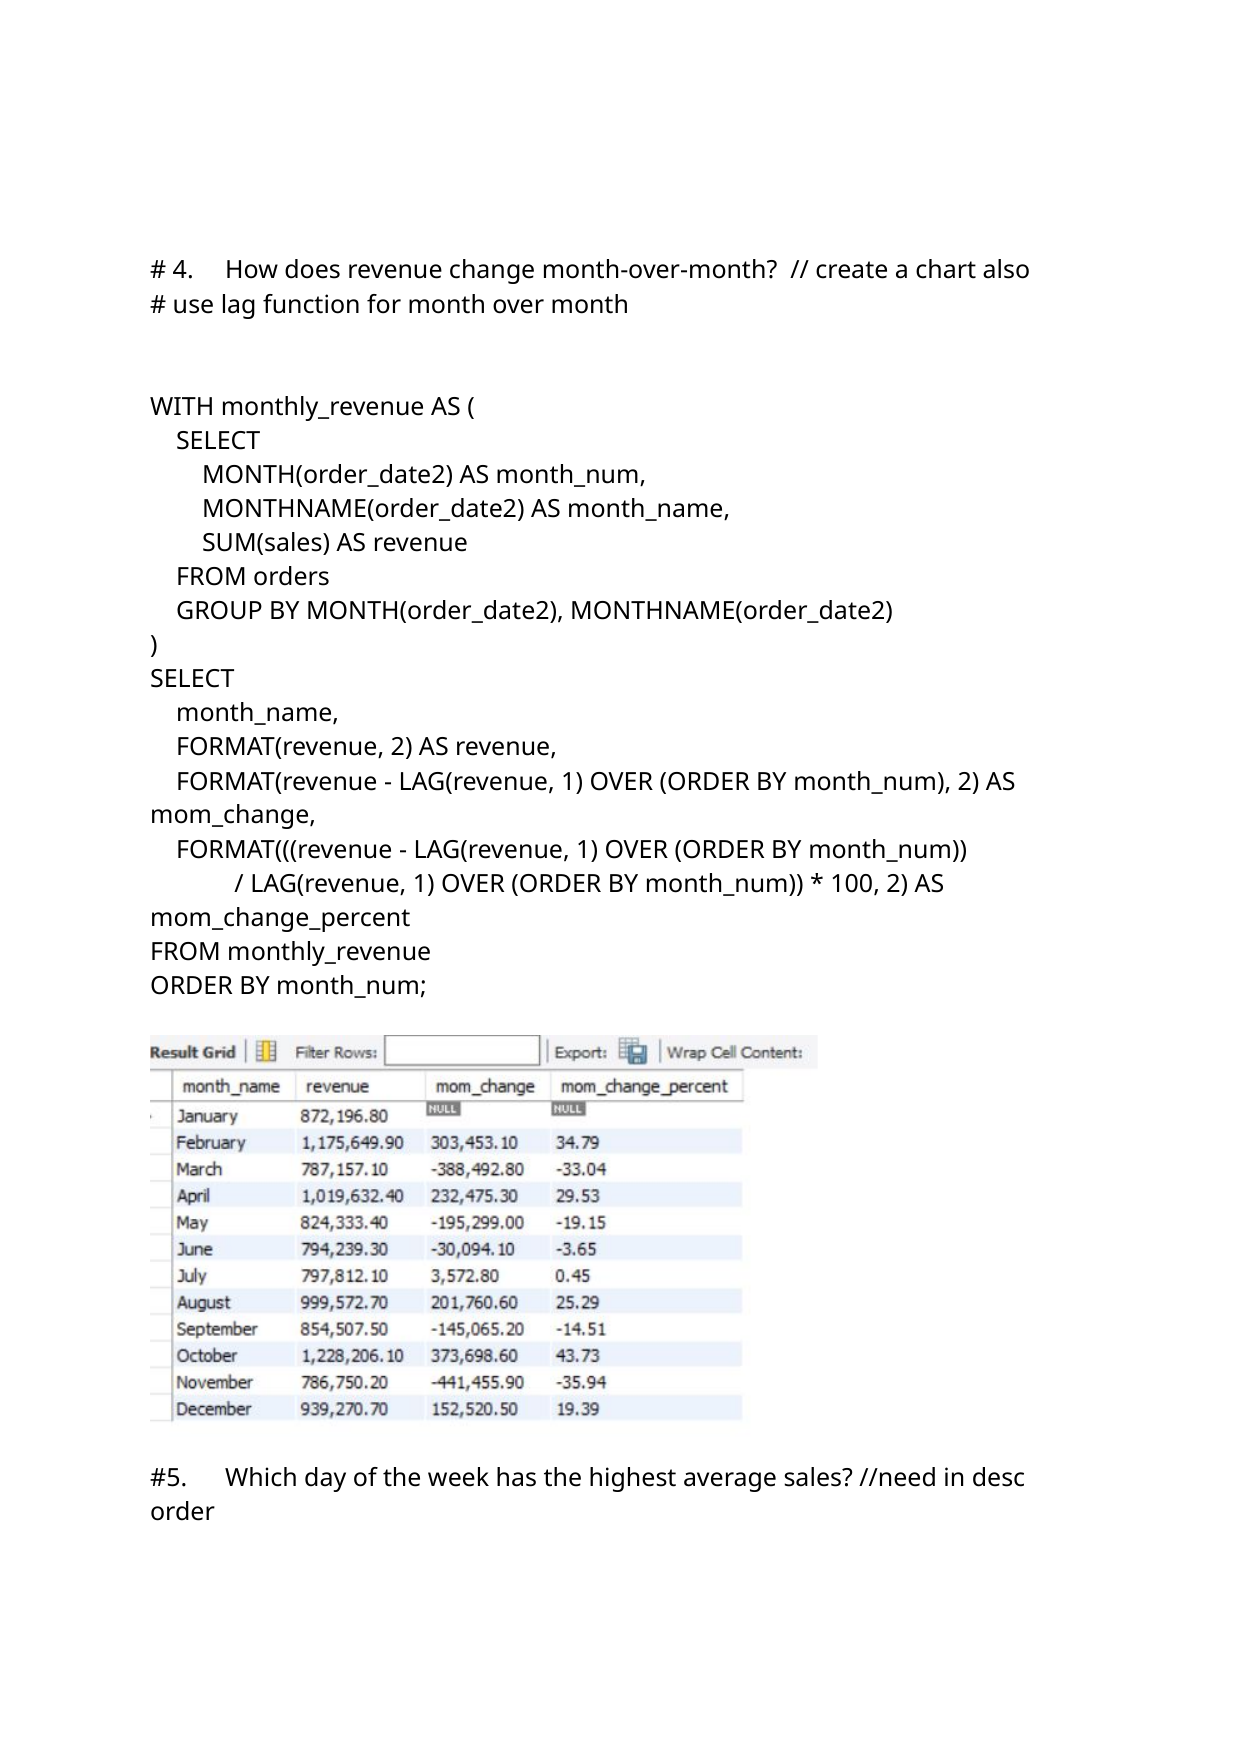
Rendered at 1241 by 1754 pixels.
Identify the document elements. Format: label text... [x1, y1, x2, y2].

text SELECT [150, 422, 1090, 457]
text month_name, [150, 695, 1090, 729]
text FORMAT(revenue - LAG(revenue, 1) OVER (ORDER BY month_num), 2) AS mom_change, [150, 763, 1090, 831]
text ORDER BY month_num; [150, 967, 1090, 1002]
text # use lag function for month over month [150, 286, 1090, 320]
text GROUP BY MONTH(order_date2), MONTHNAME(order_date2) [150, 593, 1090, 627]
text SELECT [150, 661, 1090, 695]
text MONTH(order_date2) AS month_num, [150, 457, 1090, 491]
text SUM(sales) AS revenue [150, 525, 1090, 559]
text WITH monthly_revenue AS ( [150, 388, 1090, 422]
text # 4. How does revenue change month-over-month? // create a chart also [150, 252, 1090, 286]
text #5. Which day of the week has the highest average sales? //need in desc order [150, 1459, 1090, 1527]
text FORMAT(((revenue - LAG(revenue, 1) OVER (ORDER BY month_num)) [150, 831, 1090, 865]
text MONTHNAME(order_date2) AS month_name, [150, 491, 1090, 525]
text FORMAT(revenue, 2) AS revenue, [150, 729, 1090, 763]
text FROM monthly_revenue [150, 933, 1090, 967]
text FROM orders [150, 559, 1090, 593]
text ) [150, 627, 1090, 661]
text / LAG(revenue, 1) OVER (ORDER BY month_num)) * 100, 2) AS mom_change_percent [150, 865, 1090, 933]
